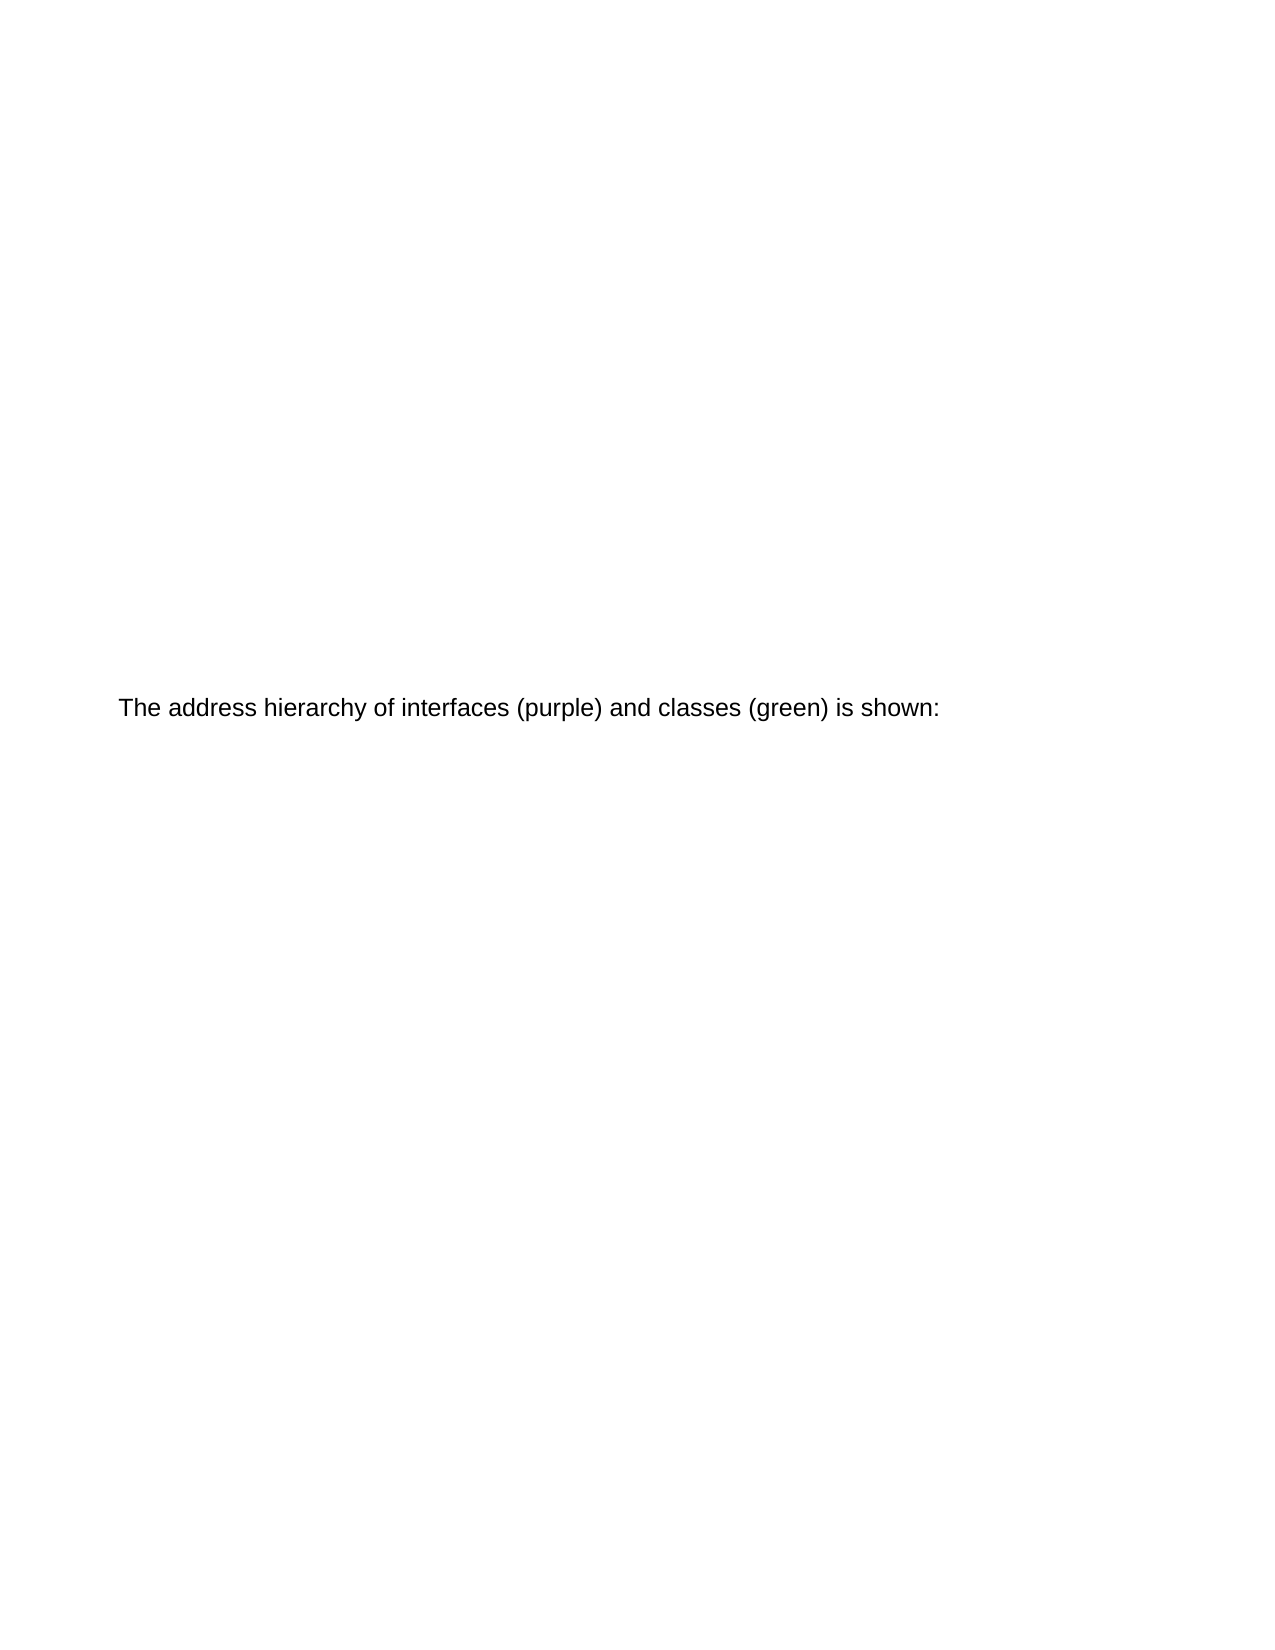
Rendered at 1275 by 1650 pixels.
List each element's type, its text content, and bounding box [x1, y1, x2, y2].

text The address hierarchy of interfaces (purple) and classes (green) is shown: [118, 693, 1157, 722]
